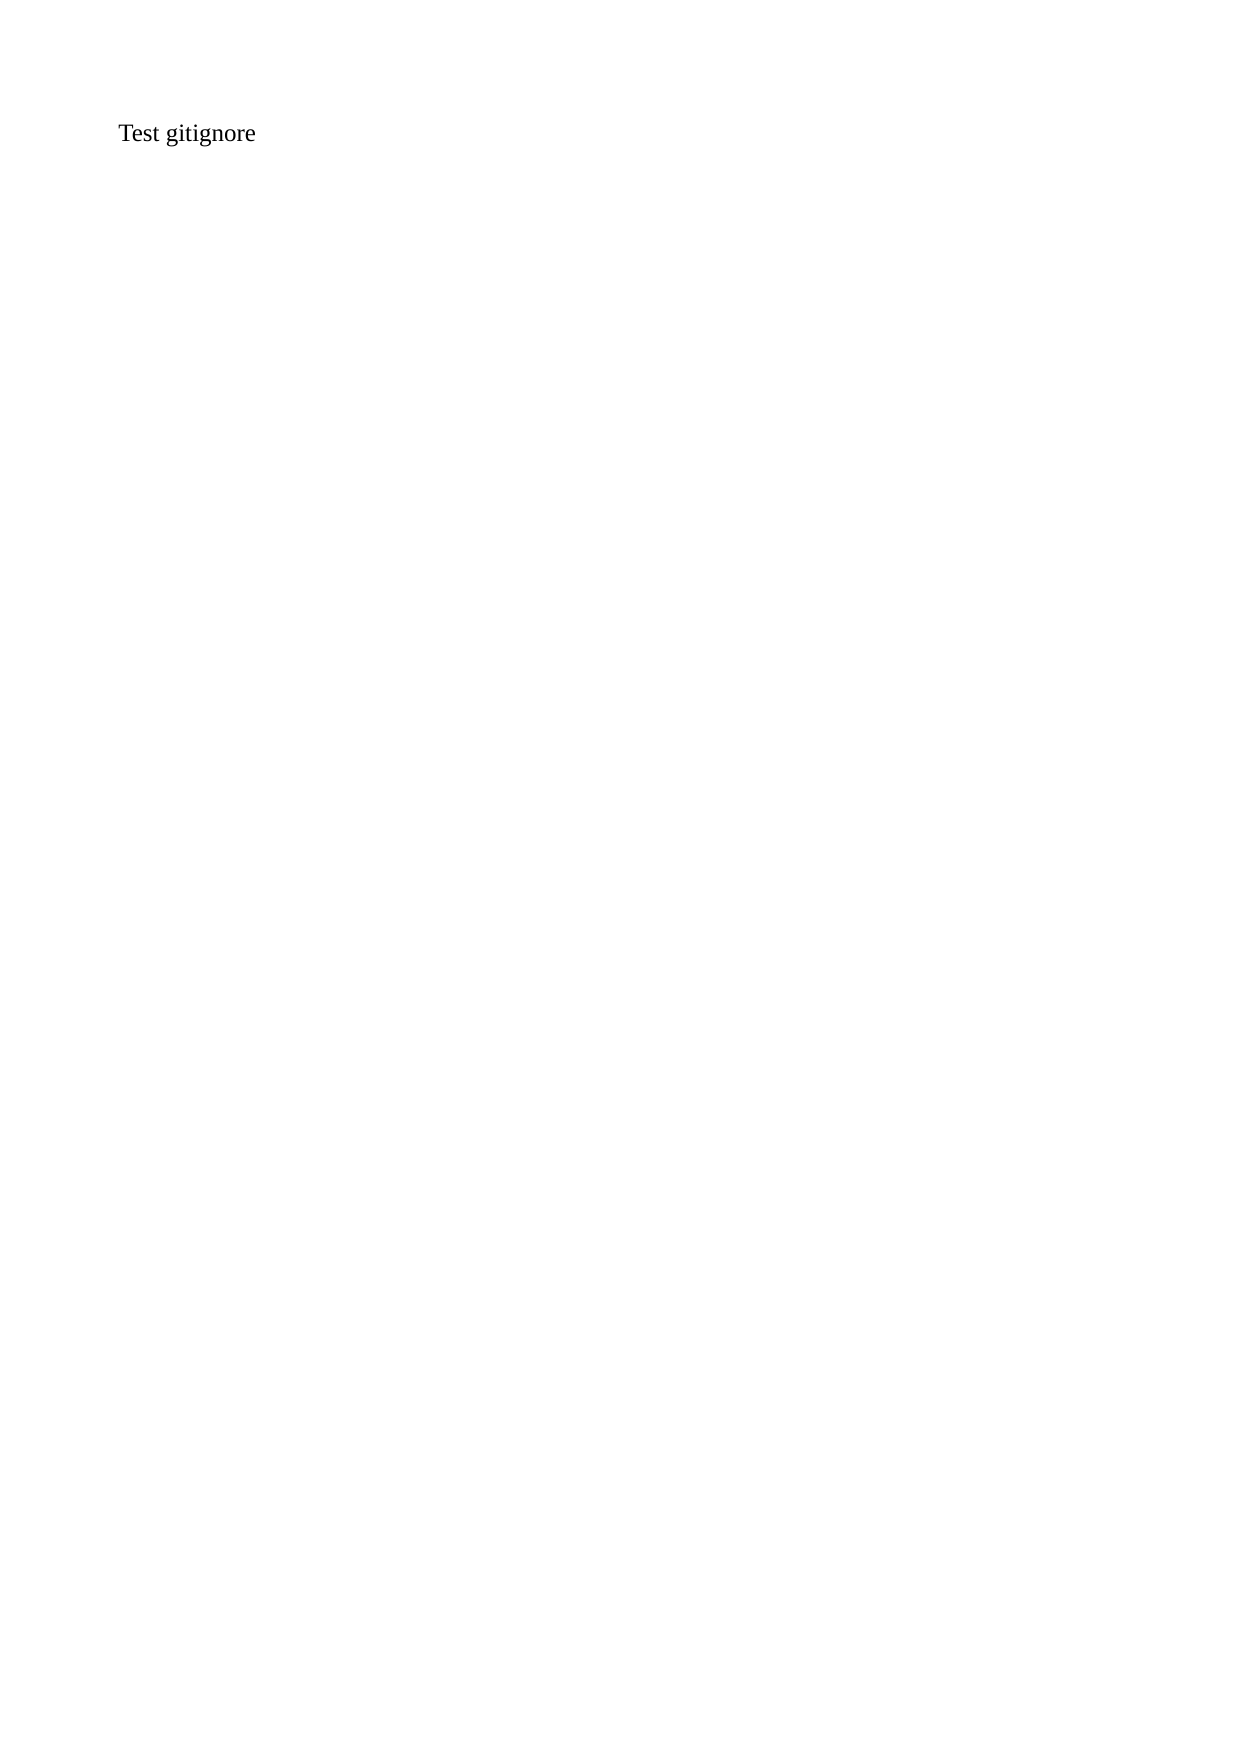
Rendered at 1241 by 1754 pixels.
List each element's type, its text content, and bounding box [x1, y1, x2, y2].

text Test gitignore [118, 118, 1122, 147]
